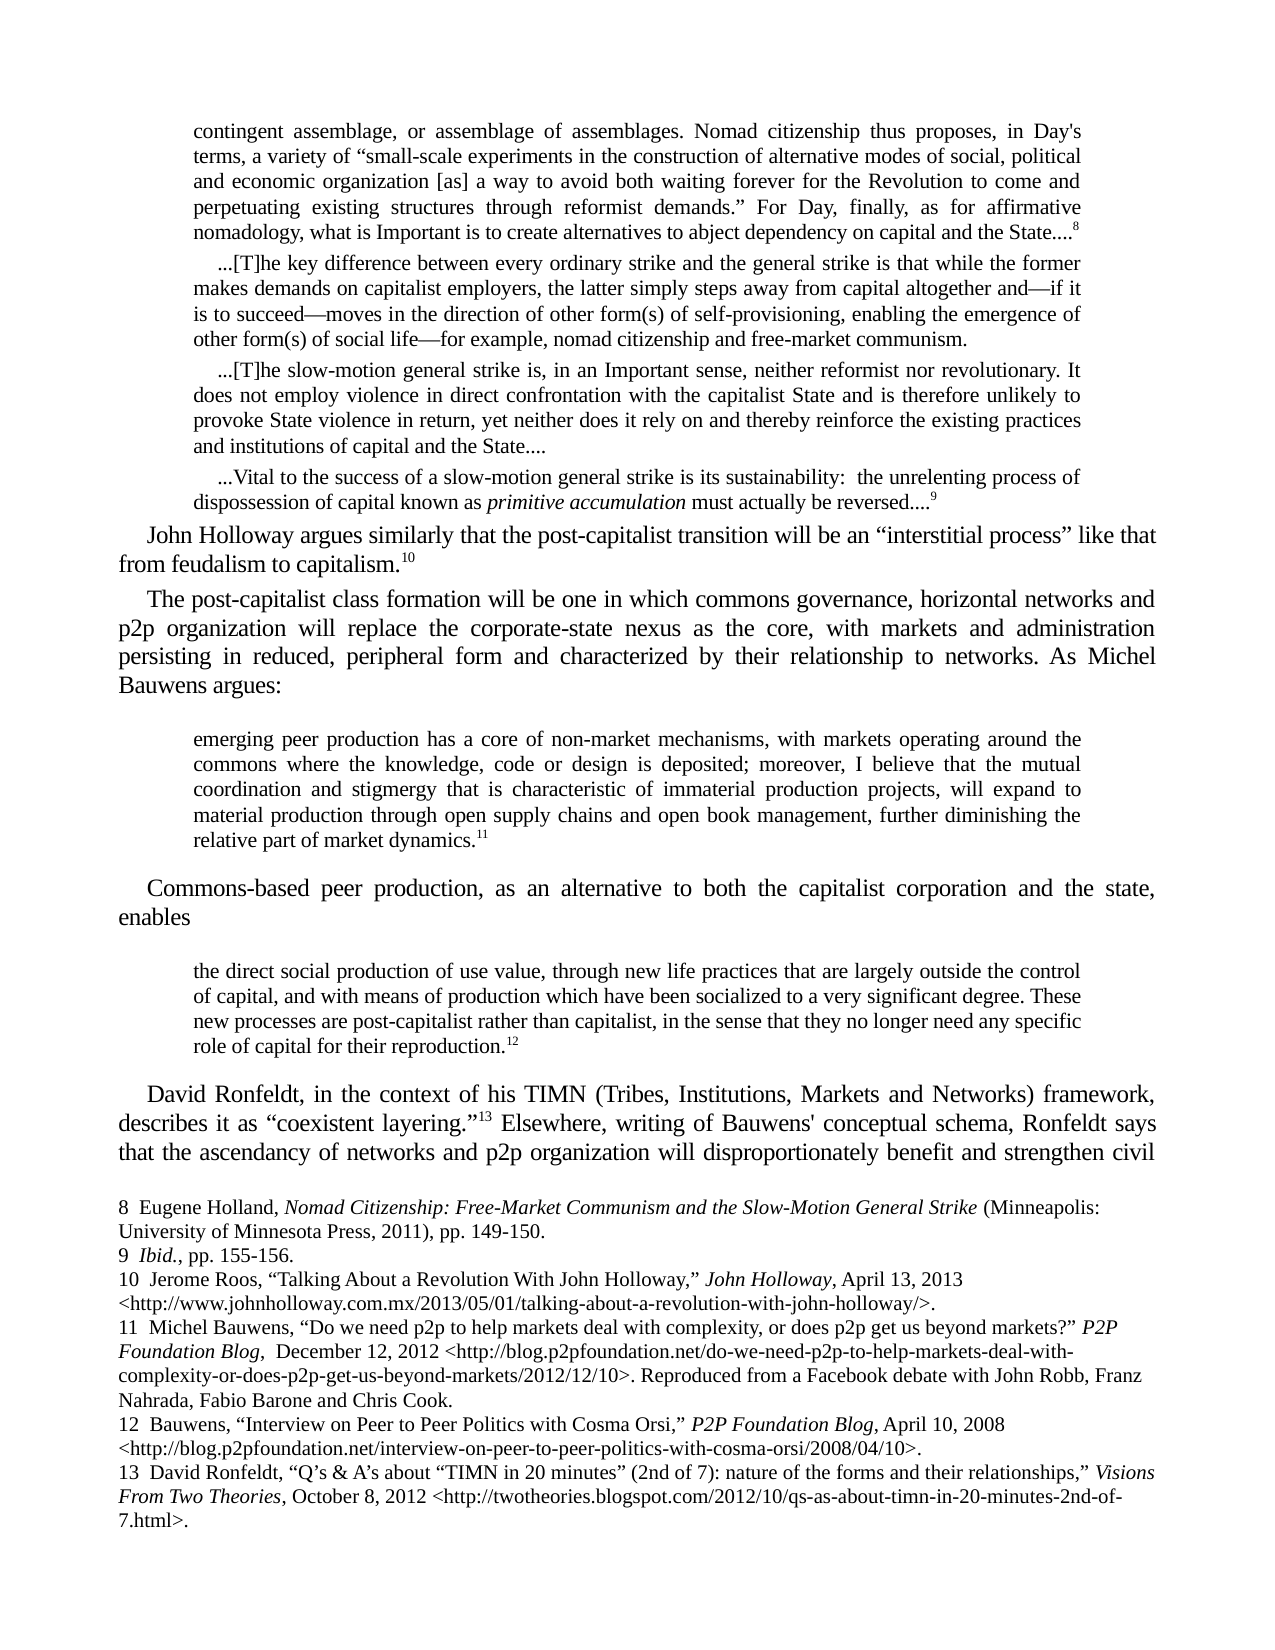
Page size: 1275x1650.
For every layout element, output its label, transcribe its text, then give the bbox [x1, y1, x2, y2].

text contingent assemblage, or assemblage of assemblages. Nomad citizenship thus proposes, in Day's terms, a variety of “small-scale experiments in the construction of alternative modes of social, political and economic organization [as] a way to avoid both waiting forever for the Revolution to come and perpetuating existing structures through reformist demands.” For Day, finally, as for affirmative nomadology, what is Important is to create alternatives to abject dependency on capital and the State.... [193, 118, 1082, 244]
text The post-capitalist class formation will be one in which commons governance, horizontal networks and p2p organization will replace the corporate-state nexus as the core, with markets and administration persisting in reduced, peripheral form and characterized by their relationship to networks. As Michel Bauwens argues: [118, 584, 1157, 699]
text John Holloway argues similarly that the post-capitalist transition will be an “interstitial process” like that from feudalism to capitalism. [118, 520, 1157, 578]
text ...[T]he slow-motion general strike is, in an Important sense, neither reformist nor revolutionary. It does not employ violence in direct confrontation with the capitalist State and is therefore unlikely to provoke State violence in return, yet neither does it rely on and thereby reinforce the existing practices and institutions of capital and the State.... [193, 357, 1082, 458]
text the direct social production of use value, through new life practices that are largely outside the control of capital, and with means of production which have been socialized to a very significant degree. These new processes are post-capitalist rather than capitalist, in the sense that they no longer need any specific role of capital for their reproduction. [193, 958, 1082, 1058]
text David Ronfeldt, in the context of his TIMN (Tribes, Institutions, Markets and Networks) framework, describes it as “coexistent layering.” Elsewhere, writing of Bauwens' conceptual schema, Ronfeldt says that the ascendancy of networks and p2p organization will disproportionately benefit and strengthen civil [118, 1079, 1157, 1166]
text David Ronfeldt, “Q’s & A’s about “TIMN in 20 minutes” (2nd of 7): nature of the forms and their relationships,” Visions From Two Theories, October 8, 2012 <http://twotheories.blogspot.com/2012/10/qs-as-about-timn-in-20-minutes-2nd-of-7.html>. [118, 1460, 1157, 1532]
text Bauwens, “Interview on Peer to Peer Politics with Cosma Orsi,” P2P Foundation Blog, April 10, 2008 <http://blog.p2pfoundation.net/interview-on-peer-to-peer-politics-with-cosma-orsi/2008/04/10>. [118, 1412, 1157, 1460]
text Ibid., pp. 155-156. [118, 1243, 1157, 1267]
text Commons-based peer production, as an alternative to both the capitalist corporation and the state, enables [118, 873, 1157, 931]
text Jerome Roos, “Talking About a Revolution With John Holloway,” John Holloway, April 13, 2013 <http://www.johnholloway.com.mx/2013/05/01/talking-about-a-revolution-with-john-holloway/>. [118, 1267, 1157, 1315]
text Michel Bauwens, “Do we need p2p to help markets deal with complexity, or does p2p get us beyond markets?” P2P Foundation Blog, December 12, 2012 <http://blog.p2pfoundation.net/do-we-need-p2p-to-help-markets-deal-with-complexity-or-does-p2p-get-us-beyond-markets/2012/12/10>. Reproduced from a Facebook debate with John Robb, Franz Nahrada, Fabio Barone and Chris Cook. [118, 1315, 1157, 1412]
text ...[T]he key difference between every ordinary strike and the general strike is that while the former makes demands on capitalist employers, the latter simply steps away from capital altogether and—if it is to succeed—moves in the direction of other form(s) of self-provisioning, enabling the emergence of other form(s) of social life—for example, nomad citizenship and free-market communism. [193, 250, 1082, 351]
text Eugene Holland, Nomad Citizenship: Free-Market Communism and the Slow-Motion General Strike (Minneapolis: University of Minnesota Press, 2011), pp. 149-150. [118, 1195, 1157, 1243]
text ...Vital to the success of a slow-motion general strike is its sustainability: the unrelenting process of dispossession of capital known as primitive accumulation must actually be reversed.... [193, 464, 1082, 514]
text emerging peer production has a core of non-market mechanisms, with markets operating around the commons where the knowledge, code or design is deposited; moreover, I believe that the mutual coordination and stigmergy that is characteristic of immaterial production projects, will expand to material production through open supply chains and open book management, further diminishing the relative part of market dynamics. [193, 726, 1082, 852]
